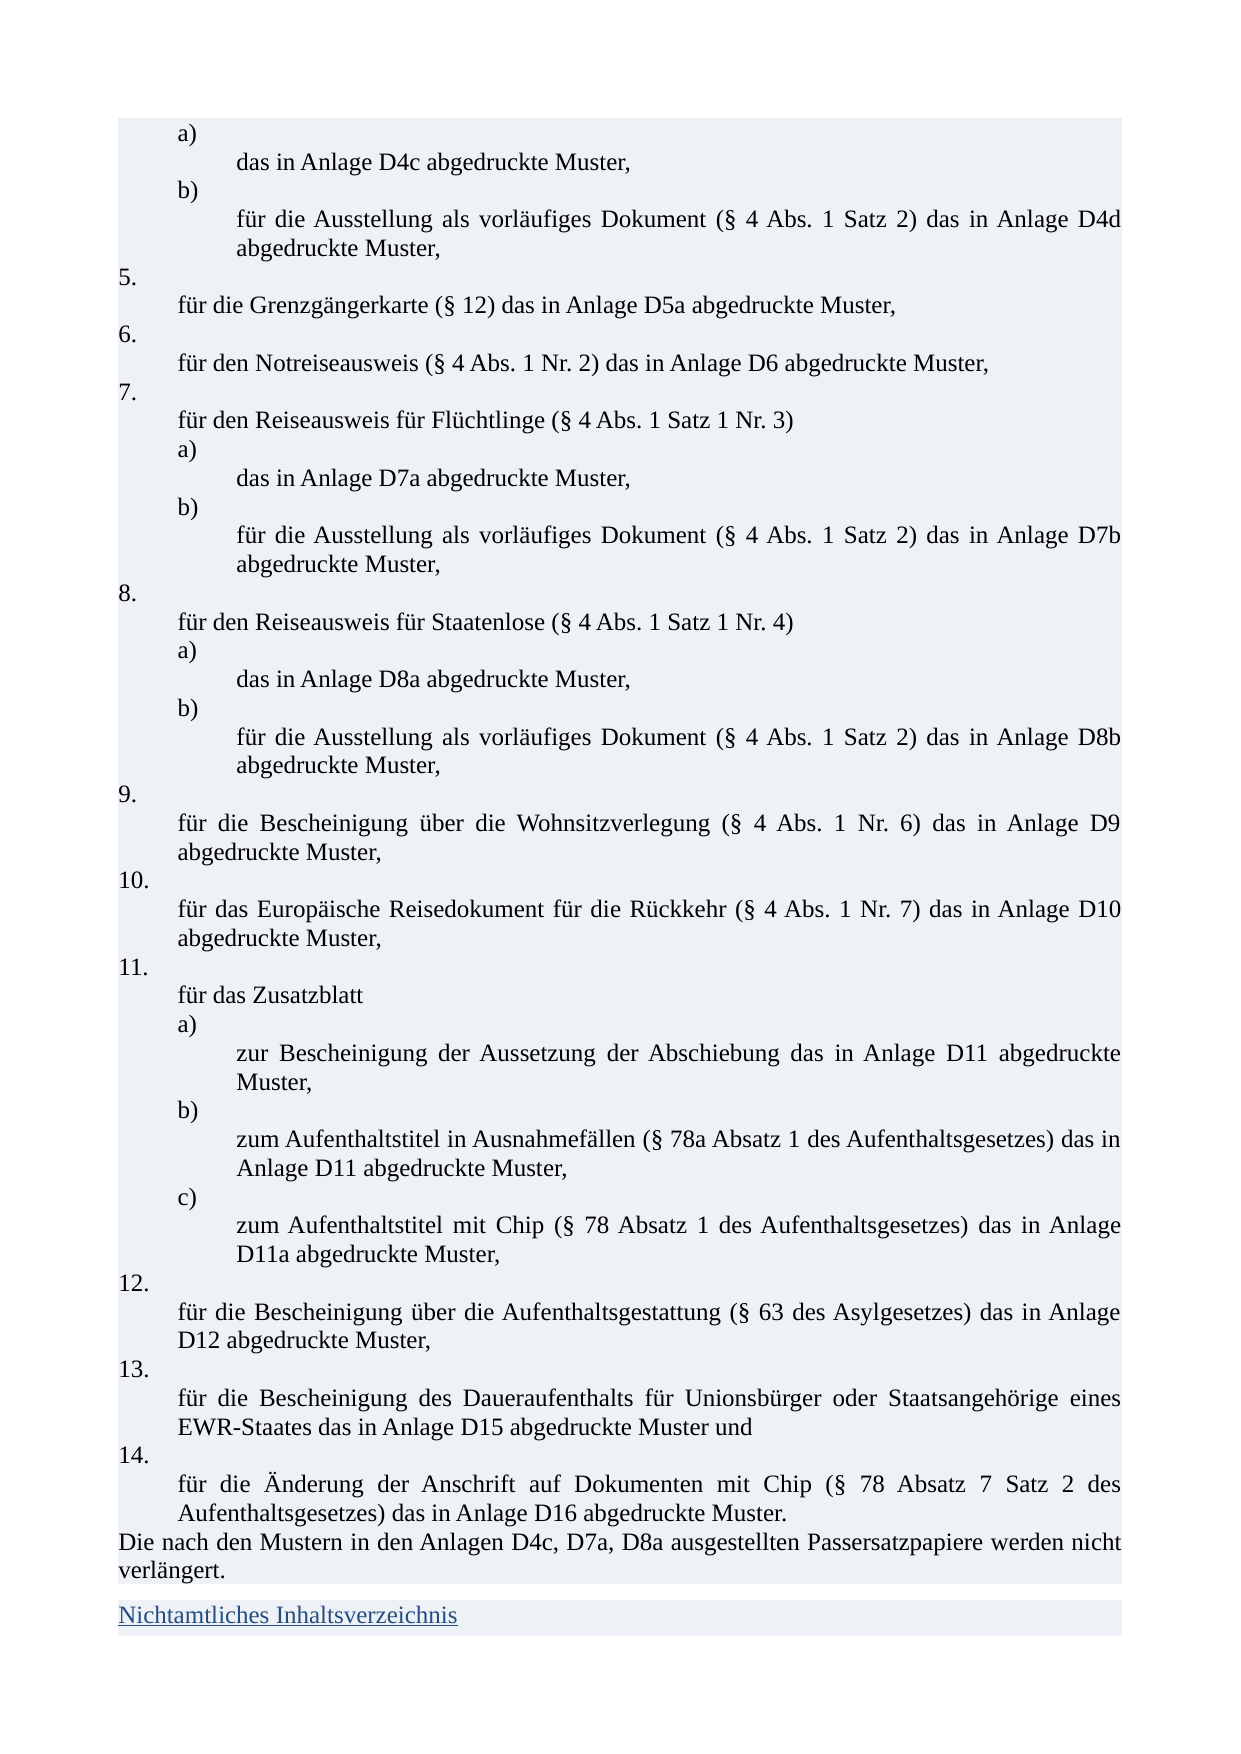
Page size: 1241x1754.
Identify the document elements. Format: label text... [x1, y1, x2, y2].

subtitle b) [177, 492, 1122, 521]
list zur Bescheinigung der Aussetzung der Abschiebung das in Anlage D11 abgedruckte Muster, [236, 1038, 1122, 1096]
list zum Aufenthaltstitel mit Chip (§ 78 Absatz 1 des Aufenthaltsgesetzes) das in Anlage D11a abgedruckte Muster, [236, 1211, 1122, 1268]
list für die Ausstellung als vorläufiges Dokument (§ 4 Abs. 1 Satz 2) das in Anlage D7b abgedruckte Muster, [236, 521, 1122, 578]
subtitle b) [177, 176, 1122, 204]
list für die Grenzgängerkarte (§ 12) das in Anlage D5a abgedruckte Muster, [177, 291, 1122, 319]
subtitle a) [177, 434, 1122, 463]
list für das Zusatzblatt [177, 981, 1122, 1009]
list für die Bescheinigung über die Aufenthaltsgestattung (§ 63 des Asylgesetzes) das in Anlage D12 abgedruckte Muster, [177, 1297, 1122, 1354]
subtitle 11. [118, 952, 1122, 981]
subtitle 9. [118, 779, 1122, 808]
text Die nach den Mustern in den Anlagen D4c, D7a, D8a ausgestellten Passersatzpapiere werden nicht verlängert. [118, 1527, 1122, 1584]
list für die Bescheinigung über die Wohnsitzverlegung (§ 4 Abs. 1 Nr. 6) das in Anlage D9 abgedruckte Muster, [177, 808, 1122, 866]
list zum Aufenthaltstitel in Ausnahmefällen (§ 78a Absatz 1 des Aufenthaltsgesetzes) das in Anlage D11 abgedruckte Muster, [236, 1124, 1122, 1182]
subtitle 13. [118, 1354, 1122, 1383]
subtitle c) [177, 1182, 1122, 1211]
subtitle 12. [118, 1268, 1122, 1297]
list für die Bescheinigung des Daueraufenthalts für Unionsbürger oder Staatsangehörige eines EWR-Staates das in Anlage D15 abgedruckte Muster und [177, 1383, 1122, 1441]
text Nichtamtliches Inhaltsverzeichnis [118, 1600, 1122, 1629]
list für die Änderung der Anschrift auf Dokumenten mit Chip (§ 78 Absatz 7 Satz 2 des Aufenthaltsgesetzes) das in Anlage D16 abgedruckte Muster. [177, 1469, 1122, 1527]
list für den Notreiseausweis (§ 4 Abs. 1 Nr. 2) das in Anlage D6 abgedruckte Muster, [177, 348, 1122, 377]
subtitle a) [177, 118, 1122, 147]
list für den Reiseausweis für Staatenlose (§ 4 Abs. 1 Satz 1 Nr. 4) [177, 607, 1122, 636]
subtitle 7. [118, 377, 1122, 406]
subtitle 5. [118, 262, 1122, 291]
subtitle 6. [118, 319, 1122, 348]
subtitle b) [177, 693, 1122, 722]
list für das Europäische Reisedokument für die Rückkehr (§ 4 Abs. 1 Nr. 7) das in Anlage D10 abgedruckte Muster, [177, 894, 1122, 952]
subtitle 8. [118, 578, 1122, 607]
subtitle b) [177, 1096, 1122, 1124]
list für den Reiseausweis für Flüchtlinge (§ 4 Abs. 1 Satz 1 Nr. 3) [177, 406, 1122, 434]
list für die Ausstellung als vorläufiges Dokument (§ 4 Abs. 1 Satz 2) das in Anlage D4d abgedruckte Muster, [236, 204, 1122, 262]
subtitle a) [177, 1009, 1122, 1038]
list für die Ausstellung als vorläufiges Dokument (§ 4 Abs. 1 Satz 2) das in Anlage D8b abgedruckte Muster, [236, 722, 1122, 779]
subtitle 10. [118, 866, 1122, 894]
list das in Anlage D8a abgedruckte Muster, [236, 664, 1122, 693]
list das in Anlage D7a abgedruckte Muster, [236, 463, 1122, 492]
subtitle 14. [118, 1441, 1122, 1469]
subtitle a) [177, 636, 1122, 664]
list das in Anlage D4c abgedruckte Muster, [236, 147, 1122, 176]
